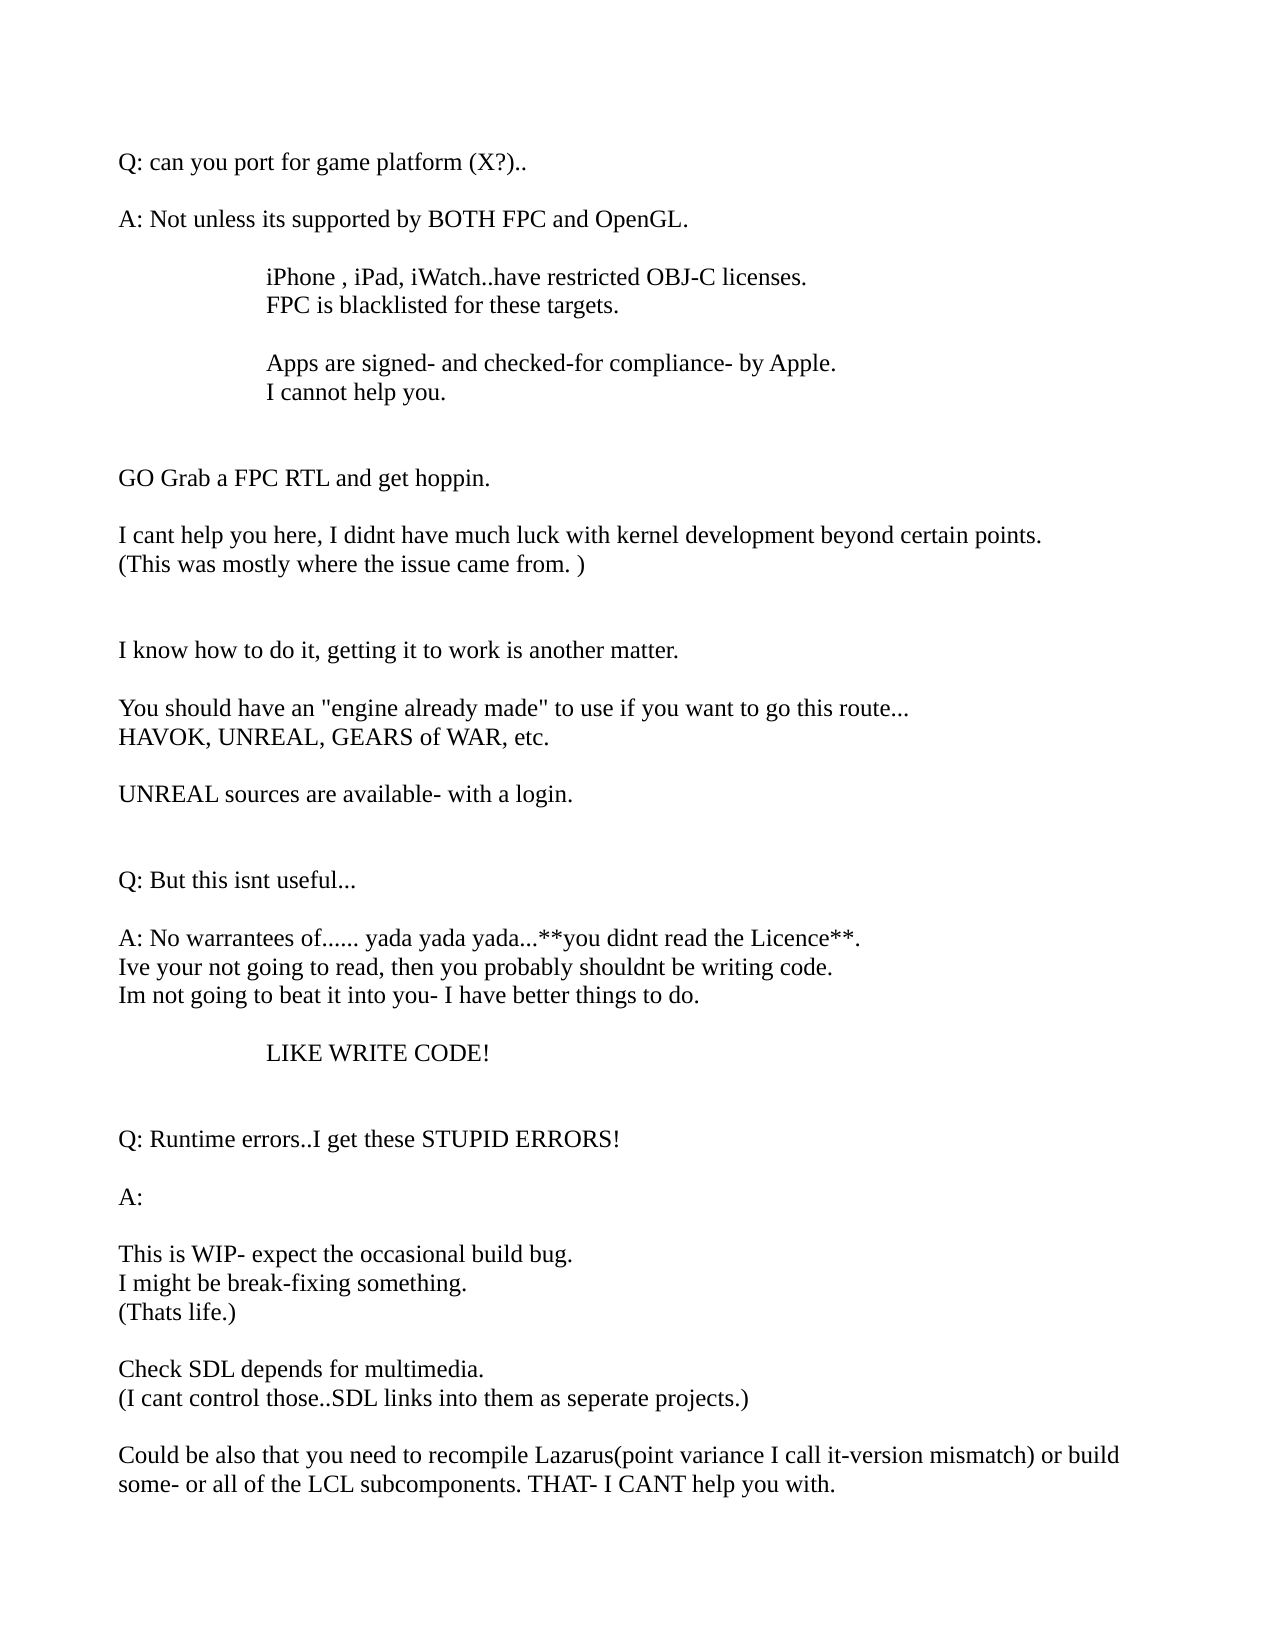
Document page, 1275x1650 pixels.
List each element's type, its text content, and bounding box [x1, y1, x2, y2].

text UNREAL sources are available- with a login. [118, 779, 1157, 808]
text I cannot help you. [118, 377, 1157, 406]
text (Thats life.) [118, 1297, 1157, 1326]
text I might be break-fixing something. [118, 1268, 1157, 1297]
text A: Not unless its supported by BOTH FPC and OpenGL. [118, 204, 1157, 233]
text FPC is blacklisted for these targets. [118, 291, 1157, 319]
text Could be also that you need to recompile Lazarus(point variance I call it-version mismatch) or build some- or all of the LCL subcomponents. THAT- I CANT help you with. [118, 1441, 1157, 1498]
text (I cant control those..SDL links into them as seperate projects.) [118, 1383, 1157, 1412]
text iPhone , iPad, iWatch..have restricted OBJ-C licenses. [118, 262, 1157, 291]
text A: [118, 1182, 1157, 1211]
text You should have an "engine already made" to use if you want to go this route... [118, 693, 1157, 722]
text Apps are signed- and checked-for compliance- by Apple. [118, 348, 1157, 377]
text LIKE WRITE CODE! [118, 1038, 1157, 1067]
text Q: can you port for game platform (X?).. [118, 147, 1157, 176]
text I cant help you here, I didnt have much luck with kernel development beyond certain points. [118, 521, 1157, 549]
text Q: But this isnt useful... [118, 866, 1157, 894]
text Im not going to beat it into you- I have better things to do. [118, 981, 1157, 1009]
text A: No warrantees of...... yada yada yada...**you didnt read the Licence**. [118, 923, 1157, 952]
text (This was mostly where the issue came from. ) [118, 549, 1157, 578]
text This is WIP- expect the occasional build bug. [118, 1239, 1157, 1268]
text I know how to do it, getting it to work is another matter. [118, 636, 1157, 664]
text HAVOK, UNREAL, GEARS of WAR, etc. [118, 722, 1157, 751]
text Q: Runtime errors..I get these STUPID ERRORS! [118, 1124, 1157, 1153]
text GO Grab a FPC RTL and get hoppin. [118, 463, 1157, 492]
text Check SDL depends for multimedia. [118, 1354, 1157, 1383]
text Ive your not going to read, then you probably shouldnt be writing code. [118, 952, 1157, 981]
